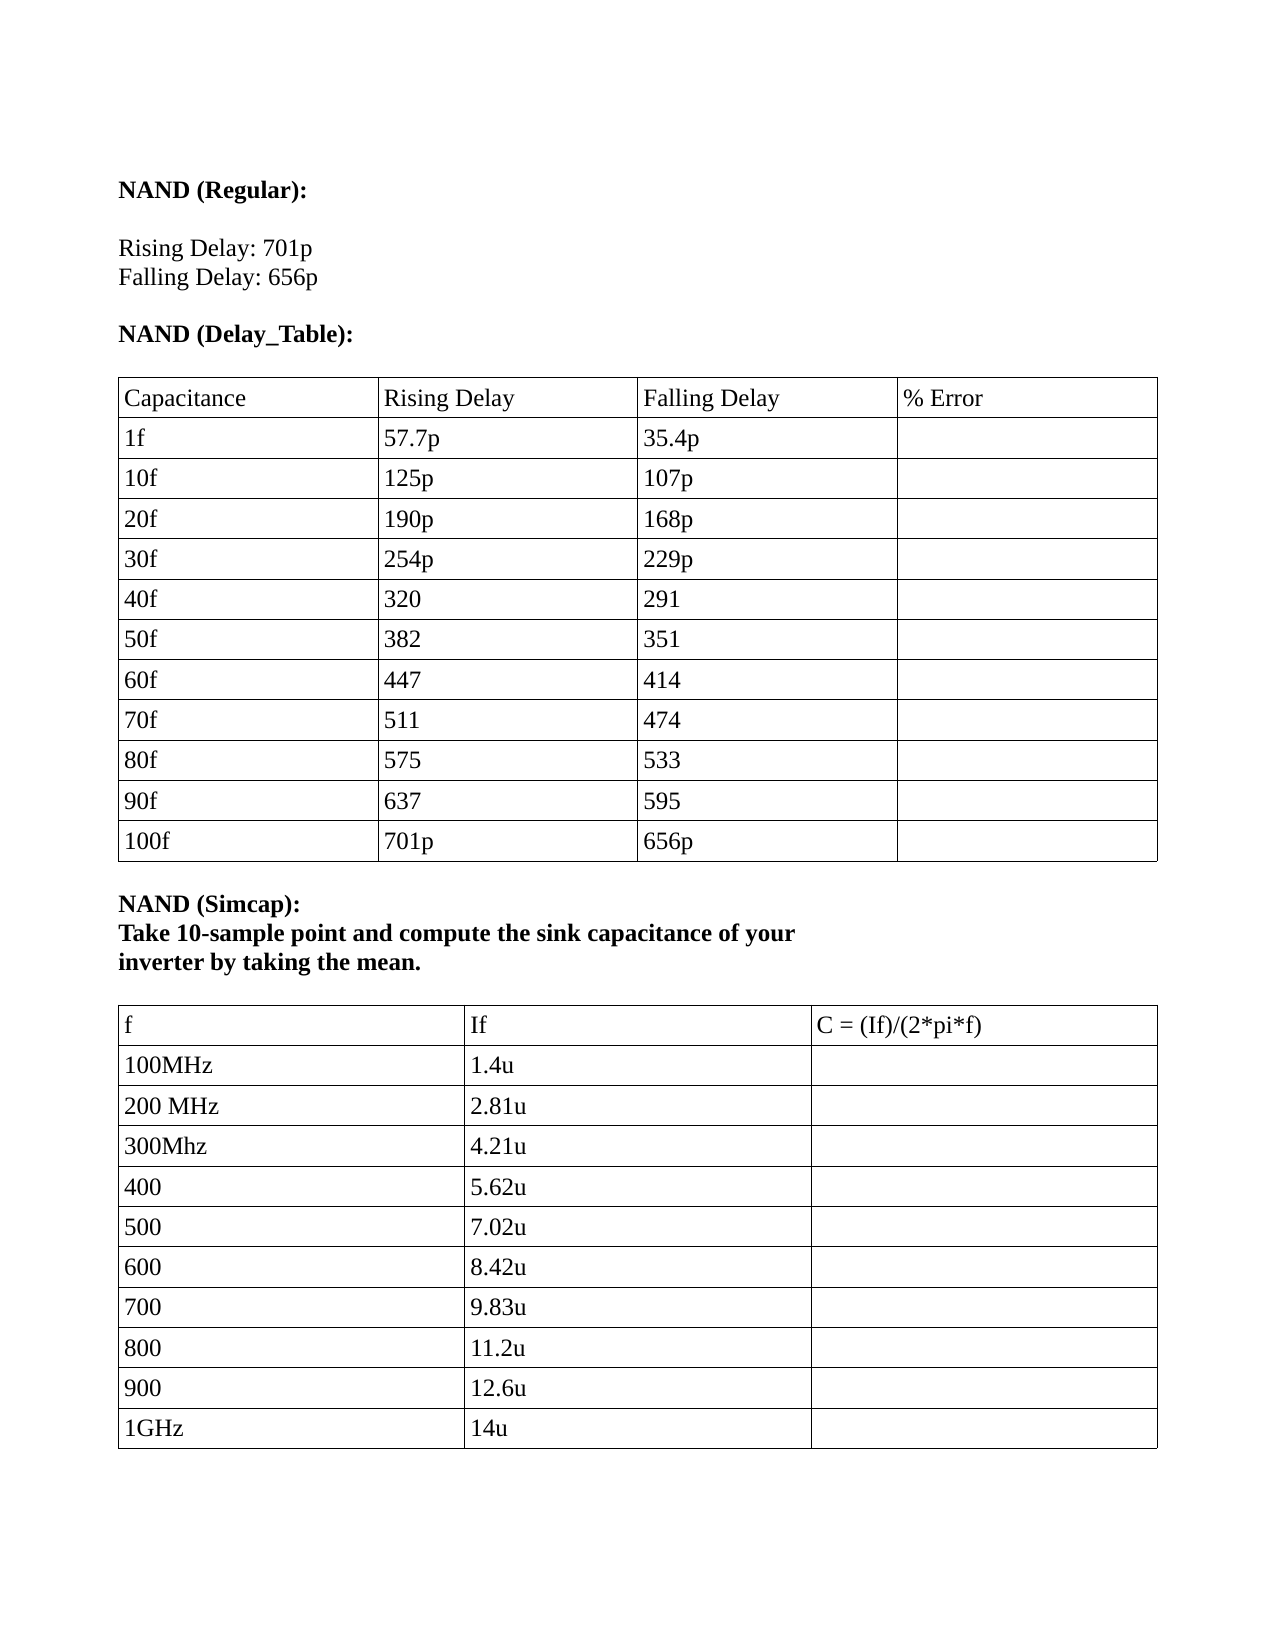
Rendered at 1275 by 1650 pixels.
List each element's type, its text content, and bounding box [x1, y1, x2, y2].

table_cell 414 [638, 660, 897, 699]
table_header Falling Delay [638, 378, 897, 417]
table_cell 7.02u [465, 1207, 811, 1246]
table_cell 500 [119, 1207, 464, 1246]
table_cell 656p [638, 821, 897, 861]
table_cell 511 [379, 700, 637, 740]
text NAND (Simcap): [118, 889, 1157, 918]
table_header Rising Delay [379, 378, 637, 417]
table_cell [812, 1247, 1157, 1287]
table_cell 320 [379, 580, 637, 619]
table_cell 474 [638, 700, 897, 740]
table_cell 229p [638, 539, 897, 578]
table_cell 575 [379, 741, 637, 780]
table_cell [812, 1046, 1157, 1085]
table_cell [898, 418, 1157, 457]
table_cell 382 [379, 620, 637, 659]
table_cell 1.4u [465, 1046, 811, 1085]
table_cell 14u [465, 1409, 811, 1448]
text Take 10-sample point and compute the sink capacitance of your [118, 918, 1157, 947]
table_cell 2.81u [465, 1086, 811, 1125]
table_cell [812, 1368, 1157, 1408]
table_cell [812, 1328, 1157, 1367]
table_cell 125p [379, 459, 637, 498]
table_header C = (If)/(2*pi*f) [812, 1006, 1157, 1045]
table_cell [898, 700, 1157, 740]
table_cell [812, 1207, 1157, 1246]
table_cell 35.4p [638, 418, 897, 457]
table_cell 900 [119, 1368, 464, 1408]
table_cell 300Mhz [119, 1126, 464, 1166]
table_cell 4.21u [465, 1126, 811, 1166]
table_cell 10f [119, 459, 378, 498]
table_cell 1GHz [119, 1409, 464, 1448]
table_cell 533 [638, 741, 897, 780]
table_cell [898, 499, 1157, 538]
table_cell 200 MHz [119, 1086, 464, 1125]
table_cell 9.83u [465, 1288, 811, 1327]
text inverter by taking the mean. [118, 947, 1157, 976]
table_cell [898, 741, 1157, 780]
table_header Capacitance [119, 378, 378, 417]
table_cell 800 [119, 1328, 464, 1367]
table_cell 351 [638, 620, 897, 659]
table_cell 701p [379, 821, 637, 861]
table_cell 20f [119, 499, 378, 538]
table_header % Error [898, 378, 1157, 417]
table_cell [812, 1167, 1157, 1206]
table_cell 1f [119, 418, 378, 457]
table_cell 40f [119, 580, 378, 619]
table_cell 5.62u [465, 1167, 811, 1206]
table_cell 100f [119, 821, 378, 861]
table_cell 291 [638, 580, 897, 619]
table_cell [812, 1086, 1157, 1125]
table_cell 90f [119, 781, 378, 820]
table_cell 637 [379, 781, 637, 820]
table_cell [898, 580, 1157, 619]
table_cell [812, 1288, 1157, 1327]
table_cell 168p [638, 499, 897, 538]
table_cell [898, 781, 1157, 820]
table_cell 30f [119, 539, 378, 578]
text Falling Delay: 656p [118, 262, 1157, 291]
text NAND (Regular): [118, 176, 1157, 204]
table_cell [812, 1409, 1157, 1448]
table_cell 8.42u [465, 1247, 811, 1287]
table_cell 60f [119, 660, 378, 699]
table_cell 11.2u [465, 1328, 811, 1367]
table_cell 57.7p [379, 418, 637, 457]
table_cell 50f [119, 620, 378, 659]
table_cell 447 [379, 660, 637, 699]
table_header f [119, 1006, 464, 1045]
table_cell [898, 539, 1157, 578]
text NAND (Delay_Table): [118, 319, 1157, 348]
table_cell [898, 660, 1157, 699]
table_cell 400 [119, 1167, 464, 1206]
table_cell 12.6u [465, 1368, 811, 1408]
table_cell [812, 1126, 1157, 1166]
table_header If [465, 1006, 811, 1045]
table_cell [898, 821, 1157, 861]
table_cell [898, 459, 1157, 498]
table_cell 595 [638, 781, 897, 820]
table_cell 100MHz [119, 1046, 464, 1085]
table_cell 190p [379, 499, 637, 538]
table_cell 600 [119, 1247, 464, 1287]
table_cell [898, 620, 1157, 659]
table_cell 80f [119, 741, 378, 780]
text Rising Delay: 701p [118, 233, 1157, 262]
table_cell 107p [638, 459, 897, 498]
table_cell 254p [379, 539, 637, 578]
table_cell 700 [119, 1288, 464, 1327]
table_cell 70f [119, 700, 378, 740]
